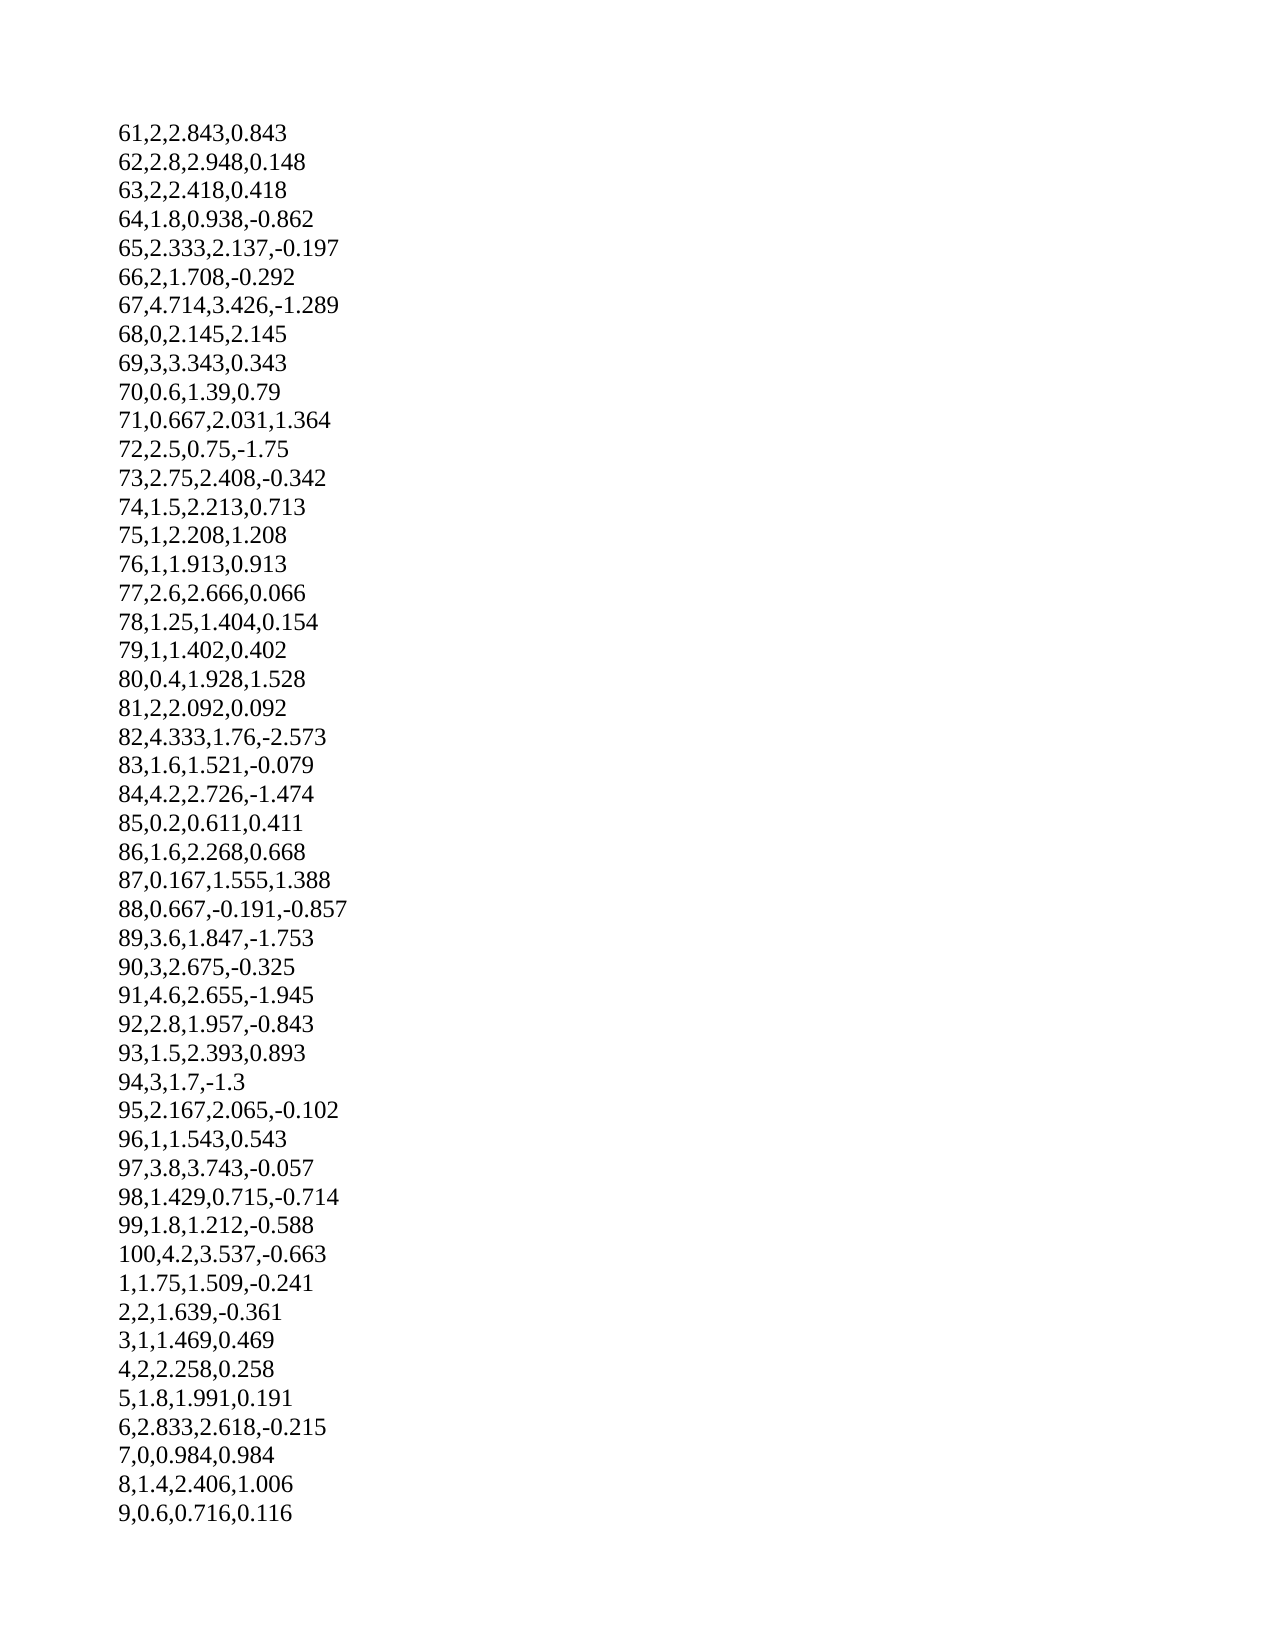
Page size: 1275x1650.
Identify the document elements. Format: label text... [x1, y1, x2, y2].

text 93,1.5,2.393,0.893 [118, 1038, 1157, 1067]
text 6,2.833,2.618,-0.215 [118, 1412, 1157, 1441]
text 91,4.6,2.655,-1.945 [118, 981, 1157, 1009]
text 83,1.6,1.521,-0.079 [118, 751, 1157, 779]
text 97,3.8,3.743,-0.057 [118, 1153, 1157, 1182]
text 82,4.333,1.76,-2.573 [118, 722, 1157, 751]
text 3,1,1.469,0.469 [118, 1326, 1157, 1354]
text 4,2,2.258,0.258 [118, 1354, 1157, 1383]
text 98,1.429,0.715,-0.714 [118, 1182, 1157, 1211]
text 72,2.5,0.75,-1.75 [118, 434, 1157, 463]
text 69,3,3.343,0.343 [118, 348, 1157, 377]
text 100,4.2,3.537,-0.663 [118, 1239, 1157, 1268]
text 86,1.6,2.268,0.668 [118, 837, 1157, 866]
text 67,4.714,3.426,-1.289 [118, 291, 1157, 319]
text 66,2,1.708,-0.292 [118, 262, 1157, 291]
text 76,1,1.913,0.913 [118, 549, 1157, 578]
text 79,1,1.402,0.402 [118, 636, 1157, 664]
text 87,0.167,1.555,1.388 [118, 866, 1157, 894]
text 61,2,2.843,0.843 [118, 118, 1157, 147]
text 71,0.667,2.031,1.364 [118, 406, 1157, 434]
text 85,0.2,0.611,0.411 [118, 808, 1157, 837]
text 9,0.6,0.716,0.116 [118, 1498, 1157, 1527]
text 7,0,0.984,0.984 [118, 1441, 1157, 1469]
text 89,3.6,1.847,-1.753 [118, 923, 1157, 952]
text 88,0.667,-0.191,-0.857 [118, 894, 1157, 923]
text 95,2.167,2.065,-0.102 [118, 1096, 1157, 1124]
text 81,2,2.092,0.092 [118, 693, 1157, 722]
text 90,3,2.675,-0.325 [118, 952, 1157, 981]
text 64,1.8,0.938,-0.862 [118, 204, 1157, 233]
text 2,2,1.639,-0.361 [118, 1297, 1157, 1326]
text 96,1,1.543,0.543 [118, 1124, 1157, 1153]
text 78,1.25,1.404,0.154 [118, 607, 1157, 636]
text 77,2.6,2.666,0.066 [118, 578, 1157, 607]
text 65,2.333,2.137,-0.197 [118, 233, 1157, 262]
text 63,2,2.418,0.418 [118, 176, 1157, 204]
text 68,0,2.145,2.145 [118, 319, 1157, 348]
text 75,1,2.208,1.208 [118, 521, 1157, 549]
text 5,1.8,1.991,0.191 [118, 1383, 1157, 1412]
text 80,0.4,1.928,1.528 [118, 664, 1157, 693]
text 73,2.75,2.408,-0.342 [118, 463, 1157, 492]
text 1,1.75,1.509,-0.241 [118, 1268, 1157, 1297]
text 8,1.4,2.406,1.006 [118, 1469, 1157, 1498]
text 84,4.2,2.726,-1.474 [118, 779, 1157, 808]
text 74,1.5,2.213,0.713 [118, 492, 1157, 521]
text 94,3,1.7,-1.3 [118, 1067, 1157, 1096]
text 99,1.8,1.212,-0.588 [118, 1211, 1157, 1239]
text 62,2.8,2.948,0.148 [118, 147, 1157, 176]
text 92,2.8,1.957,-0.843 [118, 1009, 1157, 1038]
text 70,0.6,1.39,0.79 [118, 377, 1157, 406]
